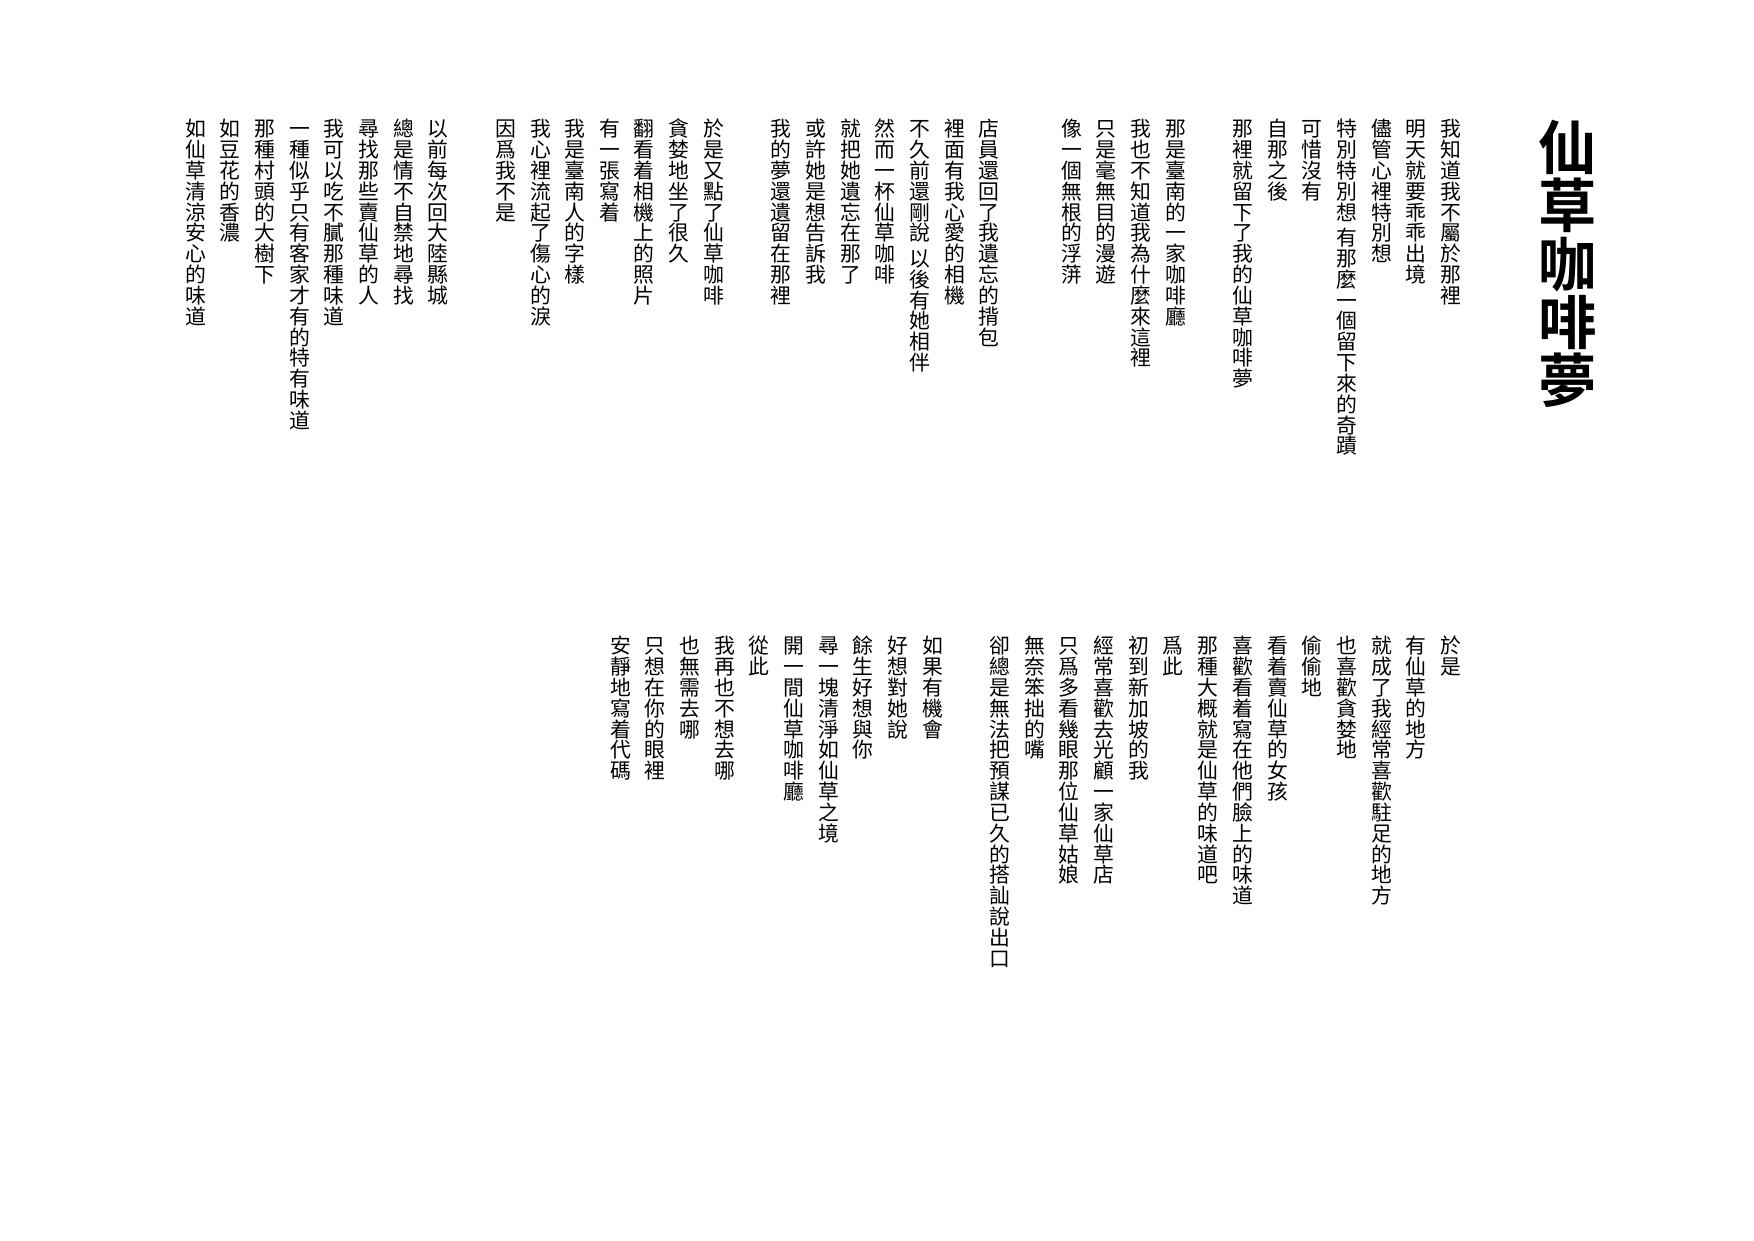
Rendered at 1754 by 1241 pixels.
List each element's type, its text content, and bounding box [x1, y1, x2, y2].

title 仙草咖啡夢 [1526, 118, 1610, 1122]
text 店員還回了我遺忘的揹包 裡面有我心愛的相機 不久前還剛說 以後有她相伴 然而一杯仙草咖啡 就把她遺忘在那了 或許她是想告訴我 我的夢還遺留在那裡 於是又點了仙草咖啡 貪婪地坐了很久 翻看着相機上的照片 有一張寫着 我是臺南人的字樣 我心裡流起了傷心的淚 因爲我不是 以前每次回大陸縣城 總是情不自禁地尋找 尋找那些賣仙草的人 我可以吃不膩那種味道 一種似乎只有客家才有的特有味道 那種村頭的大樹下 如豆花的香濃 如仙草清涼安心的味道 於是 有仙草的地方 就成了我經常喜歡駐足的地方 也喜歡貪婪地 偷偷地 看着賣仙草的女孩 喜歡看着寫在他們臉上的味道 那種大概就是仙草的味道吧 爲此 初到新加坡的我 經常喜歡去光顧一家仙草店 只爲多看幾眼那位仙草姑娘 無奈笨拙的嘴 卻總是無法把預謀已久的搭訕說出口 如果有機會 好想對她說 餘生好想與你 尋一塊清淨如仙草之境 開一間仙草咖啡廳 從此 我再也不想去哪 也無需去哪 只想在你的眼裡 安靜地寫着代碼 [572, 635, 1466, 1122]
text 我知道我不屬於那裡 明天就要乖乖出境 儘管心裡特別想 特別特別想 有那麼一個留下來的奇蹟 可惜沒有 自那之後 那裡就留下了我的仙草咖啡夢 那是臺南的一家咖啡廳 我也不知道我為什麼來這裡 只是毫無目的漫遊 像一個無根的浮蓱 [1056, 118, 1466, 605]
text 店員還回了我遺忘的揹包 裡面有我心愛的相機 不久前還剛說 以後有她相伴 然而一杯仙草咖啡 就把她遺忘在那了 或許她是想告訴我 我的夢還遺留在那裡 於是又點了仙草咖啡 貪婪地坐了很久 翻看着相機上的照片 有一張寫着 我是臺南人的字樣 我心裡流起了傷心的淚 因爲我不是 以前每次回大陸縣城 總是情不自禁地尋找 尋找那些賣仙草的人 我可以吃不膩那種味道 一種似乎只有客家才有的特有味道 那種村頭的大樹下 如豆花的香濃 如仙草清涼安心的味道 於是 有仙草的地方 就成了我經常喜歡駐足的地方 也喜歡貪婪地 偷偷地 看着賣仙草的女孩 喜歡看着寫在他們臉上的味道 那種大概就是仙草的味道吧 爲此 初到新加坡的我 經常喜歡去光顧一家仙草店 只爲多看幾眼那位仙草姑娘 無奈笨拙的嘴 卻總是無法把預謀已久的搭訕說出口 如果有機會 好想對她說 餘生好想與你 尋一塊清淨如仙草之境 開一間仙草咖啡廳 從此 我再也不想去哪 也無需去哪 只想在你的眼裡 安靜地寫着代碼 [148, 118, 1037, 605]
